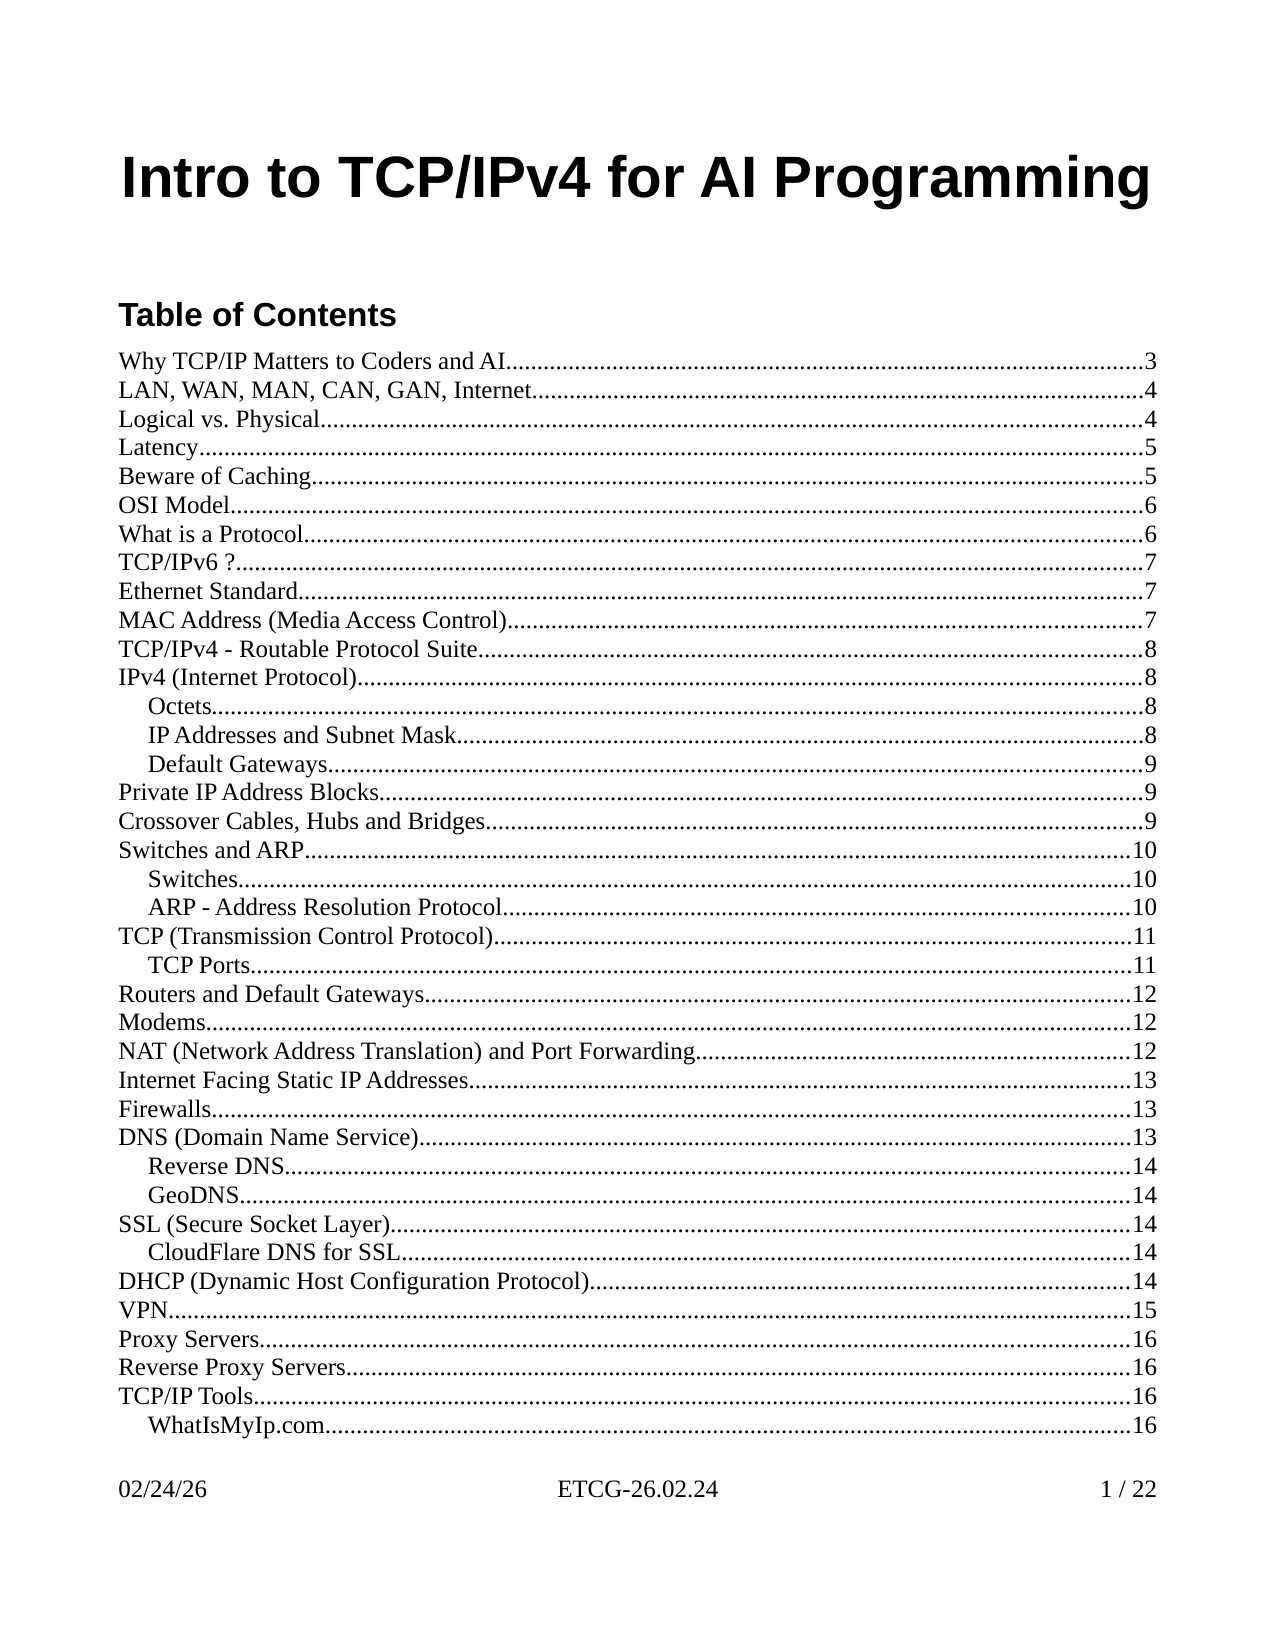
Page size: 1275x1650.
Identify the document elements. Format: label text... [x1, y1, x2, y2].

text Crossover Cables, Hubs and Bridges 9 [118, 806, 1157, 835]
text Octets 8 [148, 691, 1157, 720]
text GeoDNS 14 [148, 1180, 1157, 1209]
text SSL (Secure Socket Layer) 14 [118, 1209, 1157, 1237]
text IPv4 (Internet Protocol) 8 [118, 662, 1157, 691]
text What is a Protocol 6 [118, 519, 1157, 547]
text Private IP Address Blocks 9 [118, 777, 1157, 806]
text Logical vs. Physical 4 [118, 404, 1157, 432]
subtitle Table of Contents [118, 295, 1157, 334]
text Default Gateways 9 [148, 749, 1157, 777]
text MAC Address (Media Access Control) 7 [118, 605, 1157, 634]
title Intro to TCP/IPv4 for AI Programming [118, 143, 1157, 210]
text VPN 15 [118, 1295, 1157, 1324]
text Modems 12 [118, 1007, 1157, 1036]
text TCP (Transmission Control Protocol) 11 [118, 921, 1157, 950]
text ARP - Address Resolution Protocol 10 [148, 892, 1157, 921]
text Internet Facing Static IP Addresses 13 [118, 1065, 1157, 1094]
text Reverse DNS 14 [148, 1151, 1157, 1180]
text OSI Model 6 [118, 490, 1157, 519]
text Firewalls 13 [118, 1094, 1157, 1122]
text Latency 5 [118, 432, 1157, 461]
text Reverse Proxy Servers 16 [118, 1352, 1157, 1381]
text TCP/IPv6 ? 7 [118, 547, 1157, 576]
text IP Addresses and Subnet Mask 8 [148, 720, 1157, 749]
text TCP/IP Tools 16 [118, 1381, 1157, 1410]
text WhatIsMyIp.com 16 [148, 1410, 1157, 1439]
text Routers and Default Gateways 12 [118, 979, 1157, 1007]
text Beware of Caching 5 [118, 461, 1157, 490]
text Switches 10 [148, 864, 1157, 892]
text TCP/IPv4 - Routable Protocol Suite 8 [118, 634, 1157, 662]
text LAN, WAN, MAN, CAN, GAN, Internet 4 [118, 375, 1157, 404]
text Ethernet Standard 7 [118, 576, 1157, 605]
text Why TCP/IP Matters to Coders and AI 3 [118, 346, 1157, 375]
text DNS (Domain Name Service) 13 [118, 1122, 1157, 1151]
text Proxy Servers 16 [118, 1324, 1157, 1352]
text CloudFlare DNS for SSL 14 [148, 1237, 1157, 1266]
text TCP Ports 11 [148, 950, 1157, 979]
text DHCP (Dynamic Host Configuration Protocol) 14 [118, 1266, 1157, 1295]
text NAT (Network Address Translation) and Port Forwarding 12 [118, 1036, 1157, 1065]
text Switches and ARP 10 [118, 835, 1157, 864]
